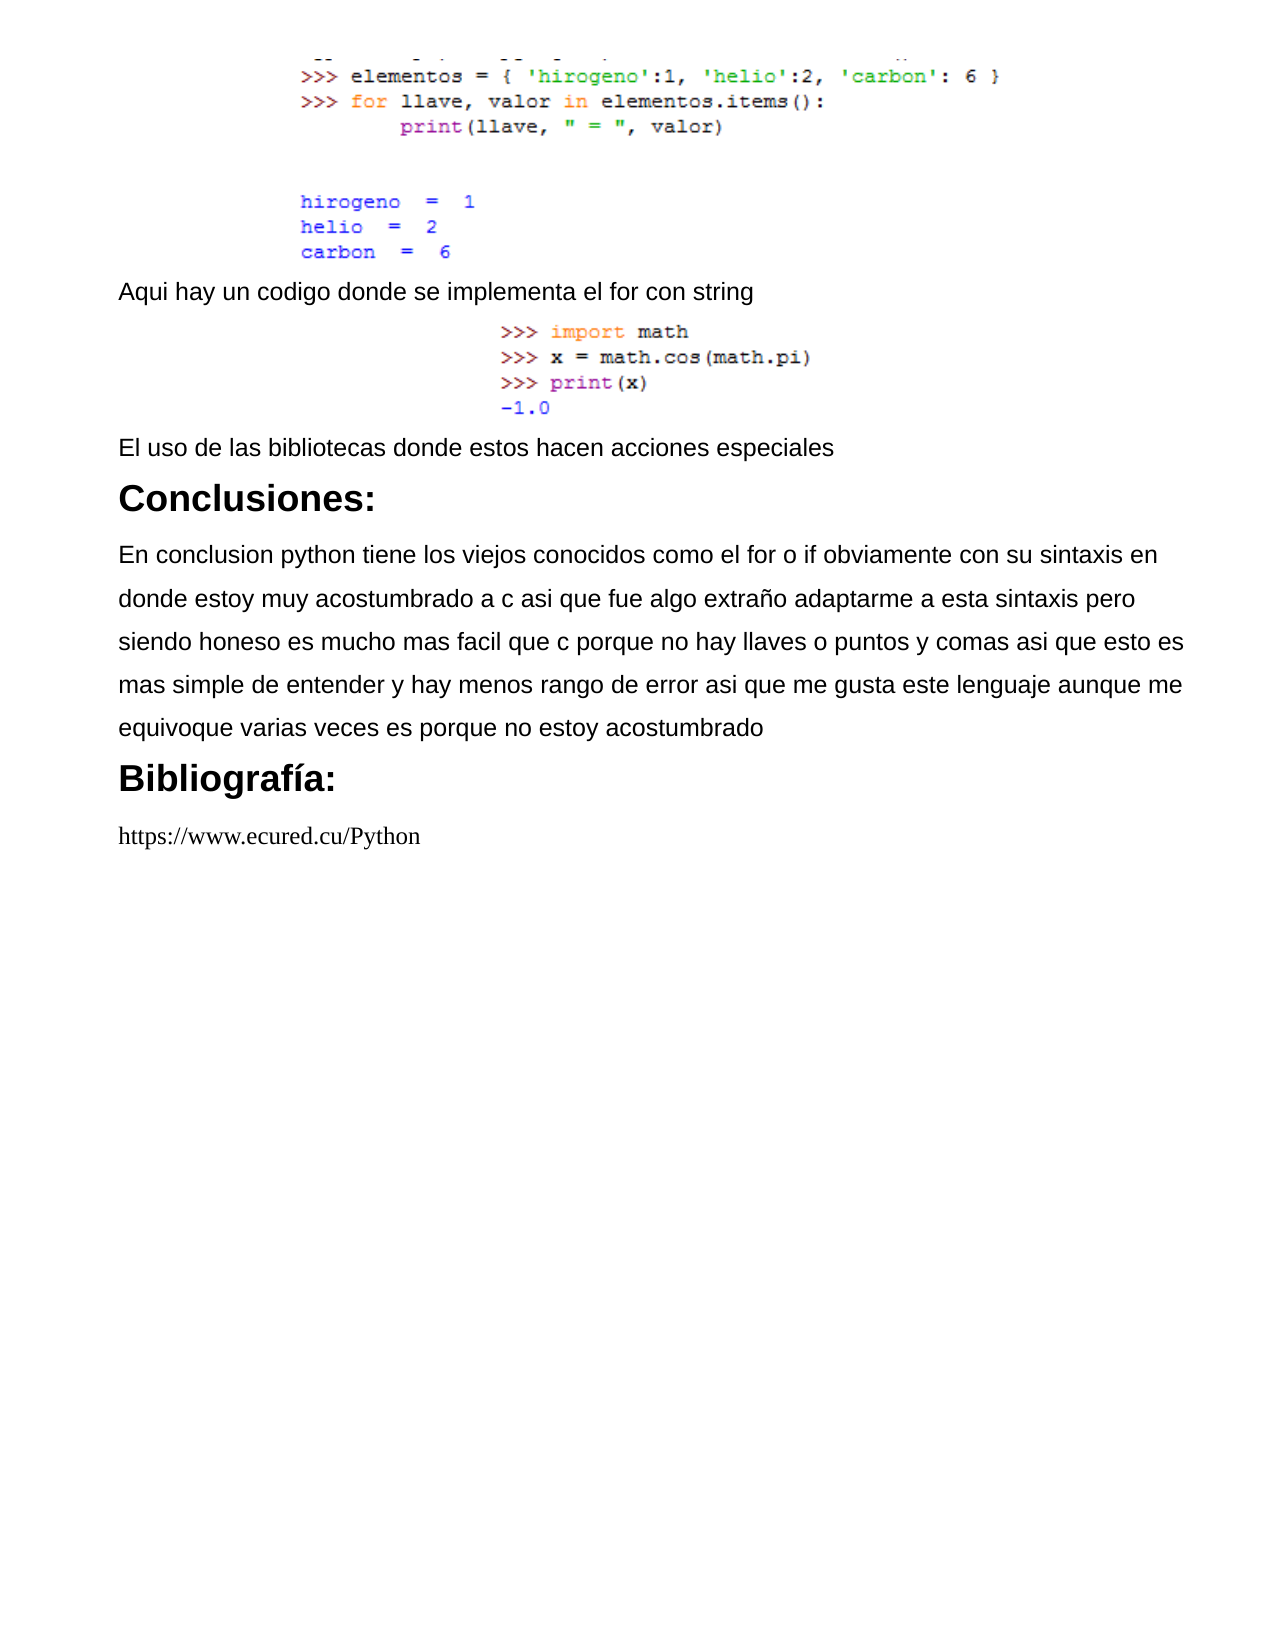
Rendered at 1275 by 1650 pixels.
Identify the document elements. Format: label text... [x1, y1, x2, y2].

text https://www.ecured.cu/Python [118, 821, 1205, 849]
text Aqui hay un codigo donde se implementa el for con string [118, 277, 1205, 305]
text Bibliografía: [118, 756, 1205, 799]
text En conclusion python tiene los viejos conocidos como el for o if obviamente con su sintaxis en donde estoy muy acostumbrado a c asi que fue algo extraño adaptarme a esta sintaxis pero siendo honeso es mucho mas facil que c porque no hay llaves o puntos y comas asi que esto es mas simple de entender y hay menos rango de error asi que me gusta este lenguaje aunque me equivoque varias veces es porque no estoy acostumbrado [118, 540, 1205, 742]
text Conclusiones: [118, 476, 1205, 519]
text El uso de las bibliotecas donde estos hacen acciones especiales [118, 433, 1205, 461]
